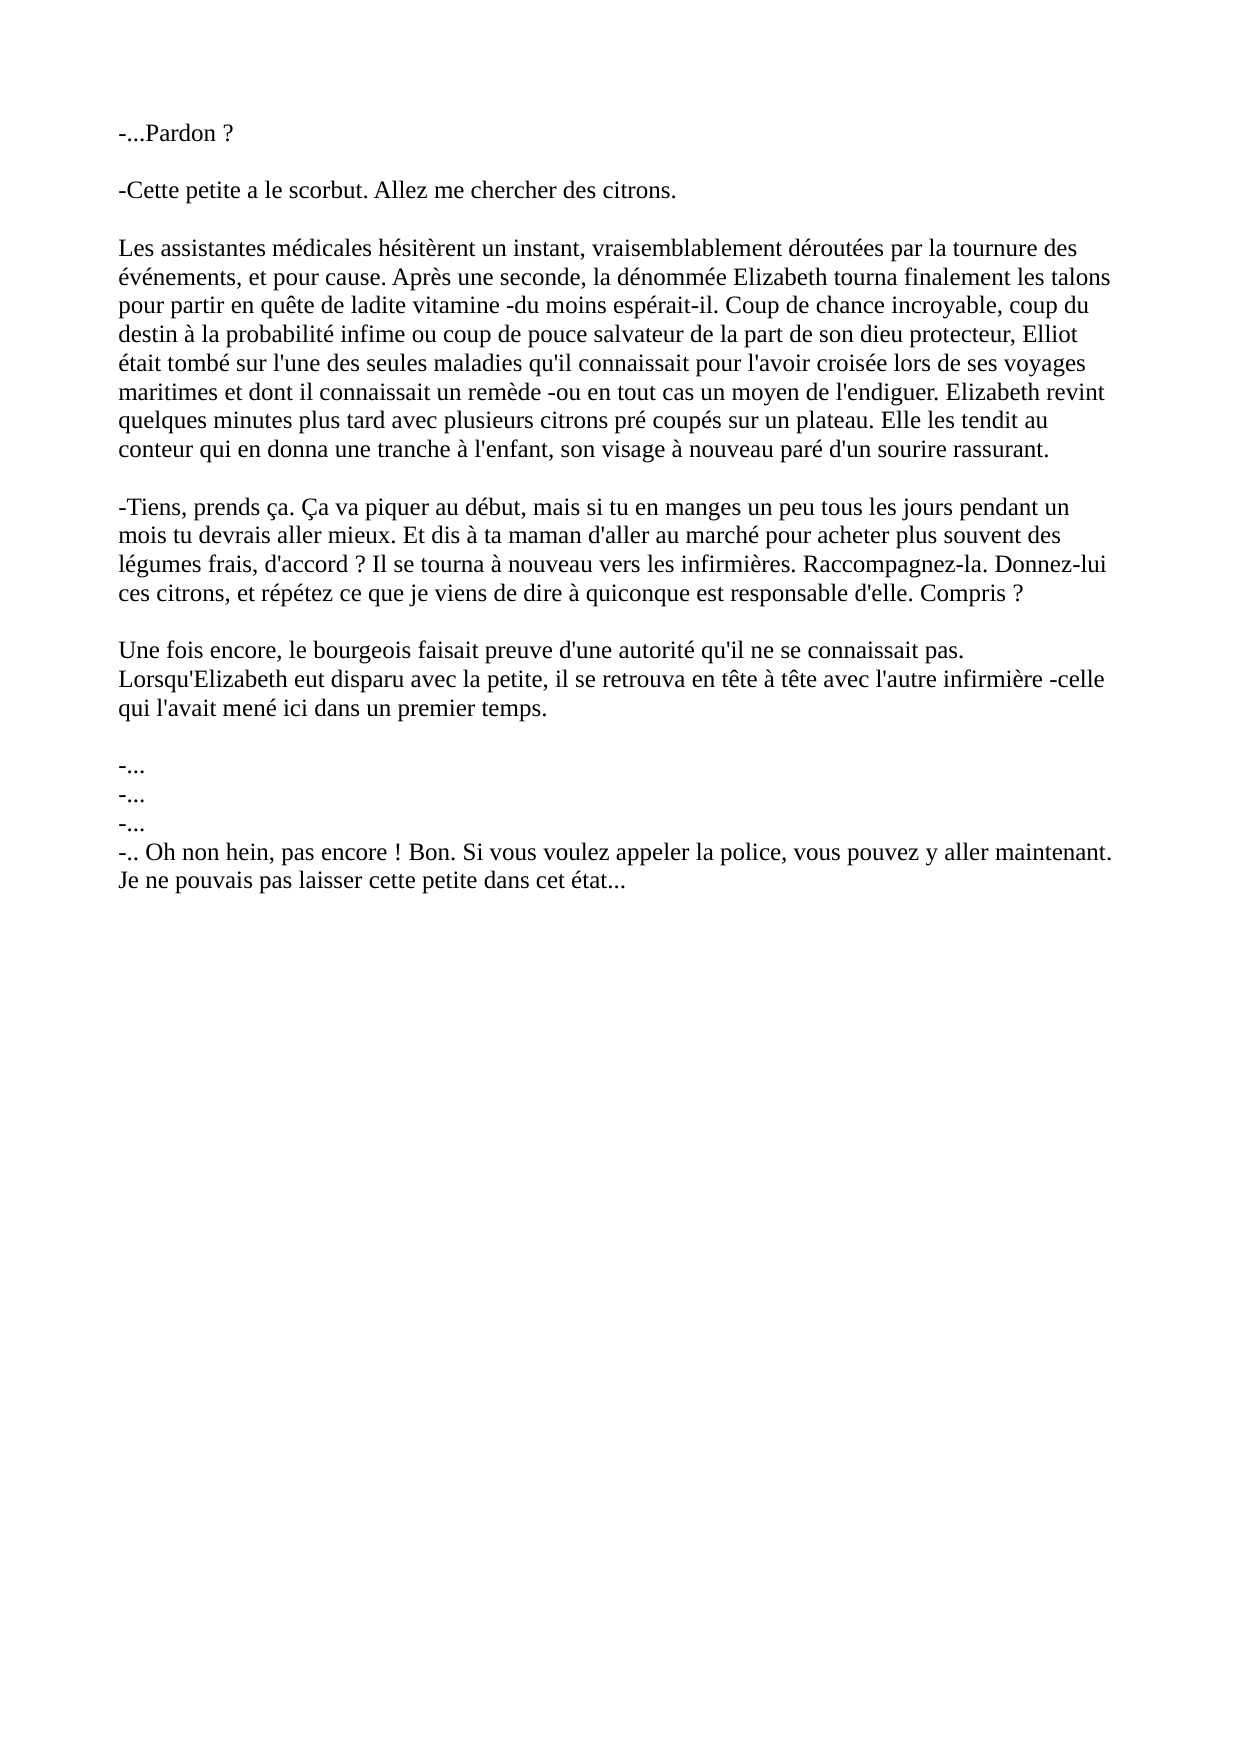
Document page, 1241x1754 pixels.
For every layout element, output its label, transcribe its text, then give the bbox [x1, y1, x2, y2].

text Les assistantes médicales hésitèrent un instant, vraisemblablement déroutées par la tournure des événements, et pour cause. Après une seconde, la dénommée Elizabeth tourna finalement les talons pour partir en quête de ladite vitamine -du moins espérait-il. Coup de chance incroyable, coup du destin à la probabilité infime ou coup de pouce salvateur de la part de son dieu protecteur, Elliot était tombé sur l'une des seules maladies qu'il connaissait pour l'avoir croisée lors de ses voyages maritimes et dont il connaissait un remède -ou en tout cas un moyen de l'endiguer. Elizabeth revint quelques minutes plus tard avec plusieurs citrons pré coupés sur un plateau. Elle les tendit au conteur qui en donna une tranche à l'enfant, son visage à nouveau paré d'un sourire rassurant. [118, 233, 1122, 463]
text -... [118, 751, 1122, 779]
text -Tiens, prends ça. Ça va piquer au début, mais si tu en manges un peu tous les jours pendant un mois tu devrais aller mieux. Et dis à ta maman d'aller au marché pour acheter plus souvent des légumes frais, d'accord ? Il se tourna à nouveau vers les infirmières. Raccompagnez-la. Donnez-lui ces citrons, et répétez ce que je viens de dire à quiconque est responsable d'elle. Compris ? [118, 492, 1122, 607]
text -Cette petite a le scorbut. Allez me chercher des citrons. [118, 176, 1122, 204]
text -...Pardon ? [118, 118, 1122, 147]
text -... [118, 779, 1122, 808]
text -.. Oh non hein, pas encore ! Bon. Si vous voulez appeler la police, vous pouvez y aller maintenant. Je ne pouvais pas laisser cette petite dans cet état... [118, 837, 1122, 894]
text Une fois encore, le bourgeois faisait preuve d'une autorité qu'il ne se connaissait pas. Lorsqu'Elizabeth eut disparu avec la petite, il se retrouva en tête à tête avec l'autre infirmière -celle qui l'avait mené ici dans un premier temps. [118, 636, 1122, 722]
text -... [118, 808, 1122, 837]
